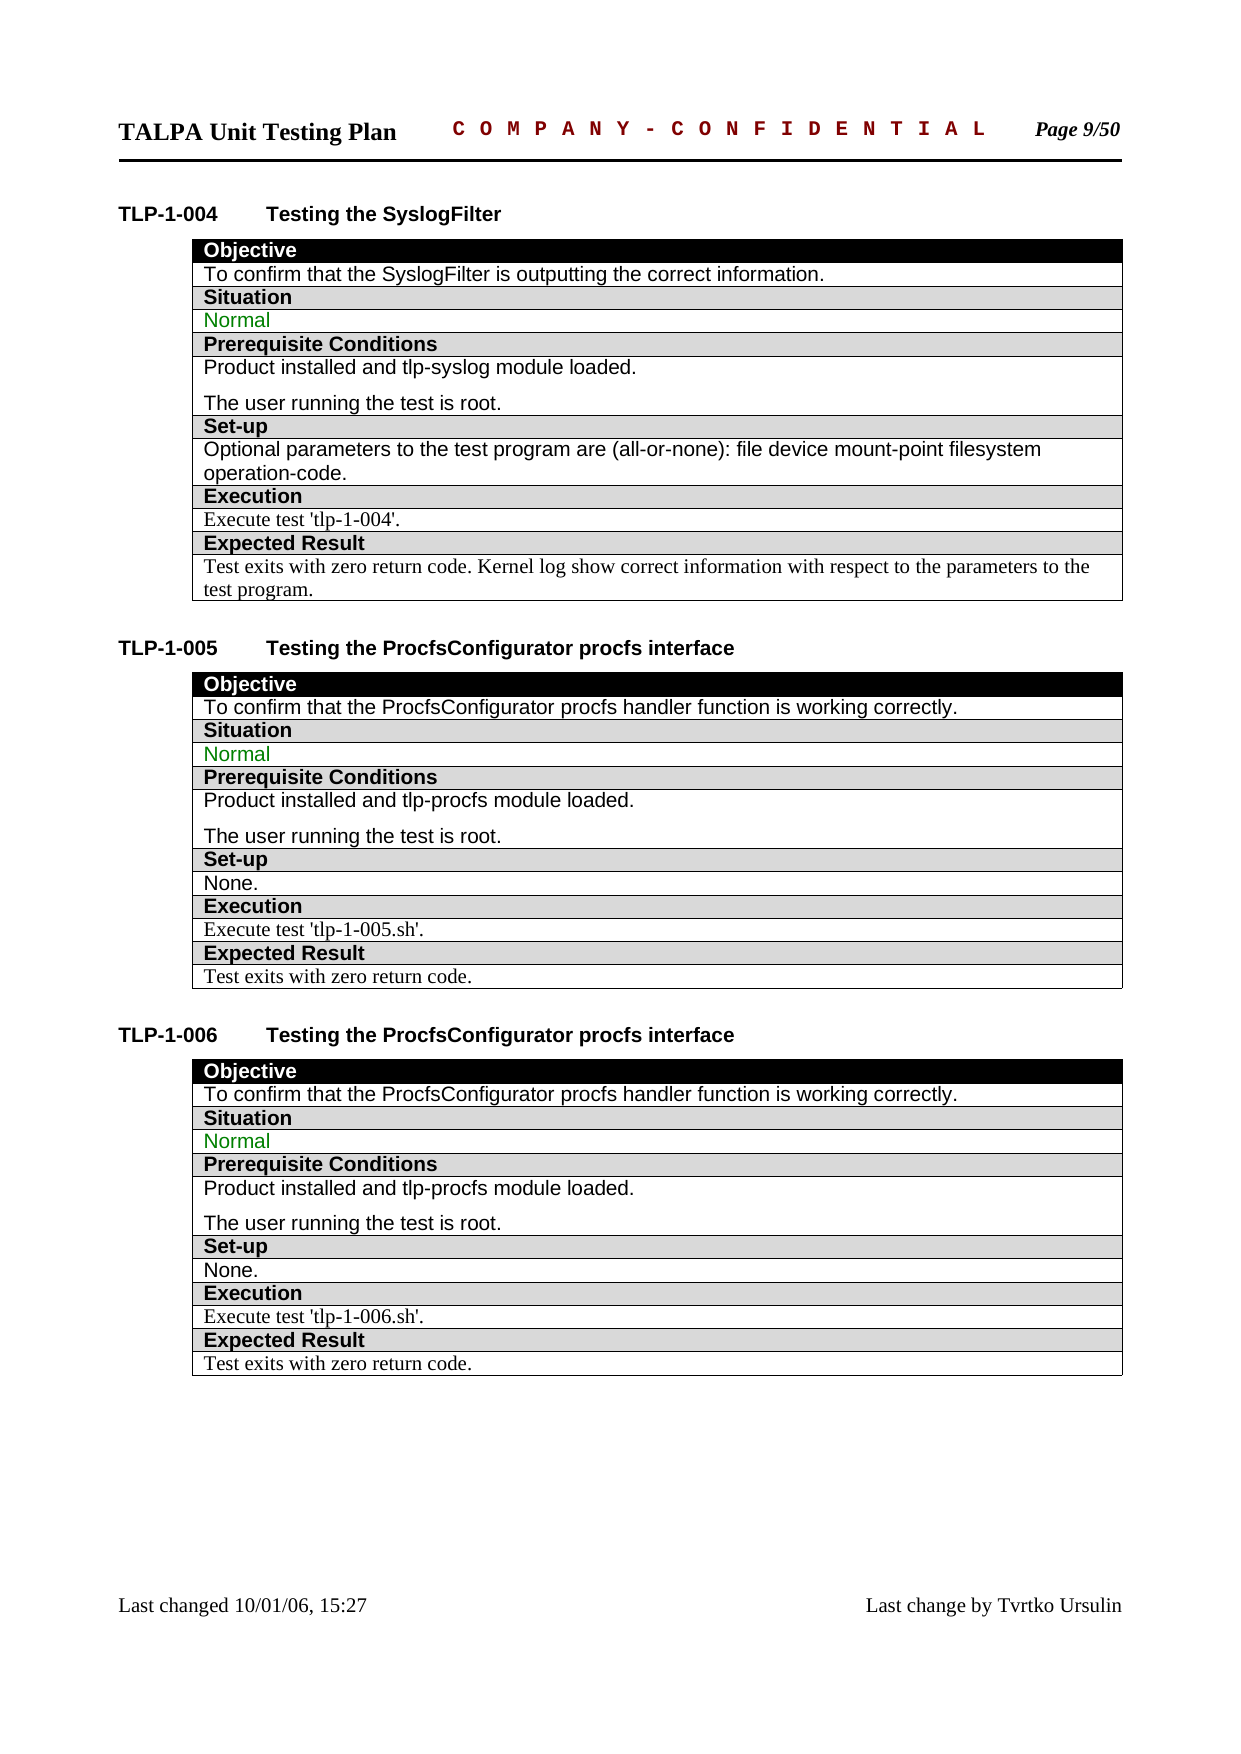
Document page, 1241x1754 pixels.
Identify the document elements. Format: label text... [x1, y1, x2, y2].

table_header Objective [193, 240, 1122, 262]
table_cell To confirm that the ProcfsConfigurator procfs handler function is working correctly. [193, 1084, 1122, 1106]
table_cell Normal [193, 310, 1122, 332]
table_cell Prerequisite Conditions [193, 1154, 1122, 1176]
table_cell Product installed and tlp-procfs module loaded. The user running the test is root. [193, 790, 1122, 848]
table_cell Situation [193, 1107, 1122, 1129]
table_cell Test exits with zero return code. [193, 965, 1122, 988]
table_cell None. [193, 1259, 1122, 1282]
table_header Objective [193, 673, 1122, 696]
table_cell Test exits with zero return code. [193, 1352, 1122, 1375]
table_cell Execute test 'tlp-1-004'. [193, 509, 1122, 531]
table_cell Optional parameters to the test program are (all-or-none): file device mount-point filesystem operation-code. [193, 439, 1122, 485]
text TLP-1-004 Testing the SyslogFilter [118, 203, 1122, 226]
table_cell Prerequisite Conditions [193, 767, 1122, 789]
table_cell Expected Result [193, 532, 1122, 554]
table_header Objective [193, 1060, 1122, 1083]
table_cell Prerequisite Conditions [193, 333, 1122, 356]
table_cell Execution [193, 486, 1122, 508]
table_cell Execute test 'tlp-1-006.sh'. [193, 1306, 1122, 1328]
table_cell Set-up [193, 1236, 1122, 1258]
table_cell Test exits with zero return code. Kernel log show correct information with respect to the parameters to the test program. [193, 555, 1122, 600]
table_cell Product installed and tlp-syslog module loaded. The user running the test is root. [193, 357, 1122, 415]
table_cell Execute test 'tlp-1-005.sh'. [193, 919, 1122, 941]
table_cell Set-up [193, 416, 1122, 438]
table_cell Execution [193, 1283, 1122, 1305]
table_cell Normal [193, 743, 1122, 766]
table_cell Normal [193, 1130, 1122, 1153]
table_cell Product installed and tlp-procfs module loaded. The user running the test is root. [193, 1177, 1122, 1235]
table_cell Expected Result [193, 942, 1122, 964]
text TLP-1-005 Testing the ProcfsConfigurator procfs interface [118, 636, 1122, 659]
text TLP-1-006 Testing the ProcfsConfigurator procfs interface [118, 1023, 1122, 1047]
table_cell To confirm that the SyslogFilter is outputting the correct information. [193, 263, 1122, 286]
table_cell None. [193, 872, 1122, 895]
table_cell Situation [193, 287, 1122, 309]
table_cell Set-up [193, 849, 1122, 871]
table_cell Execution [193, 896, 1122, 918]
table_cell Expected Result [193, 1329, 1122, 1351]
table_cell To confirm that the ProcfsConfigurator procfs handler function is working correctly. [193, 697, 1122, 719]
table_cell Situation [193, 720, 1122, 742]
